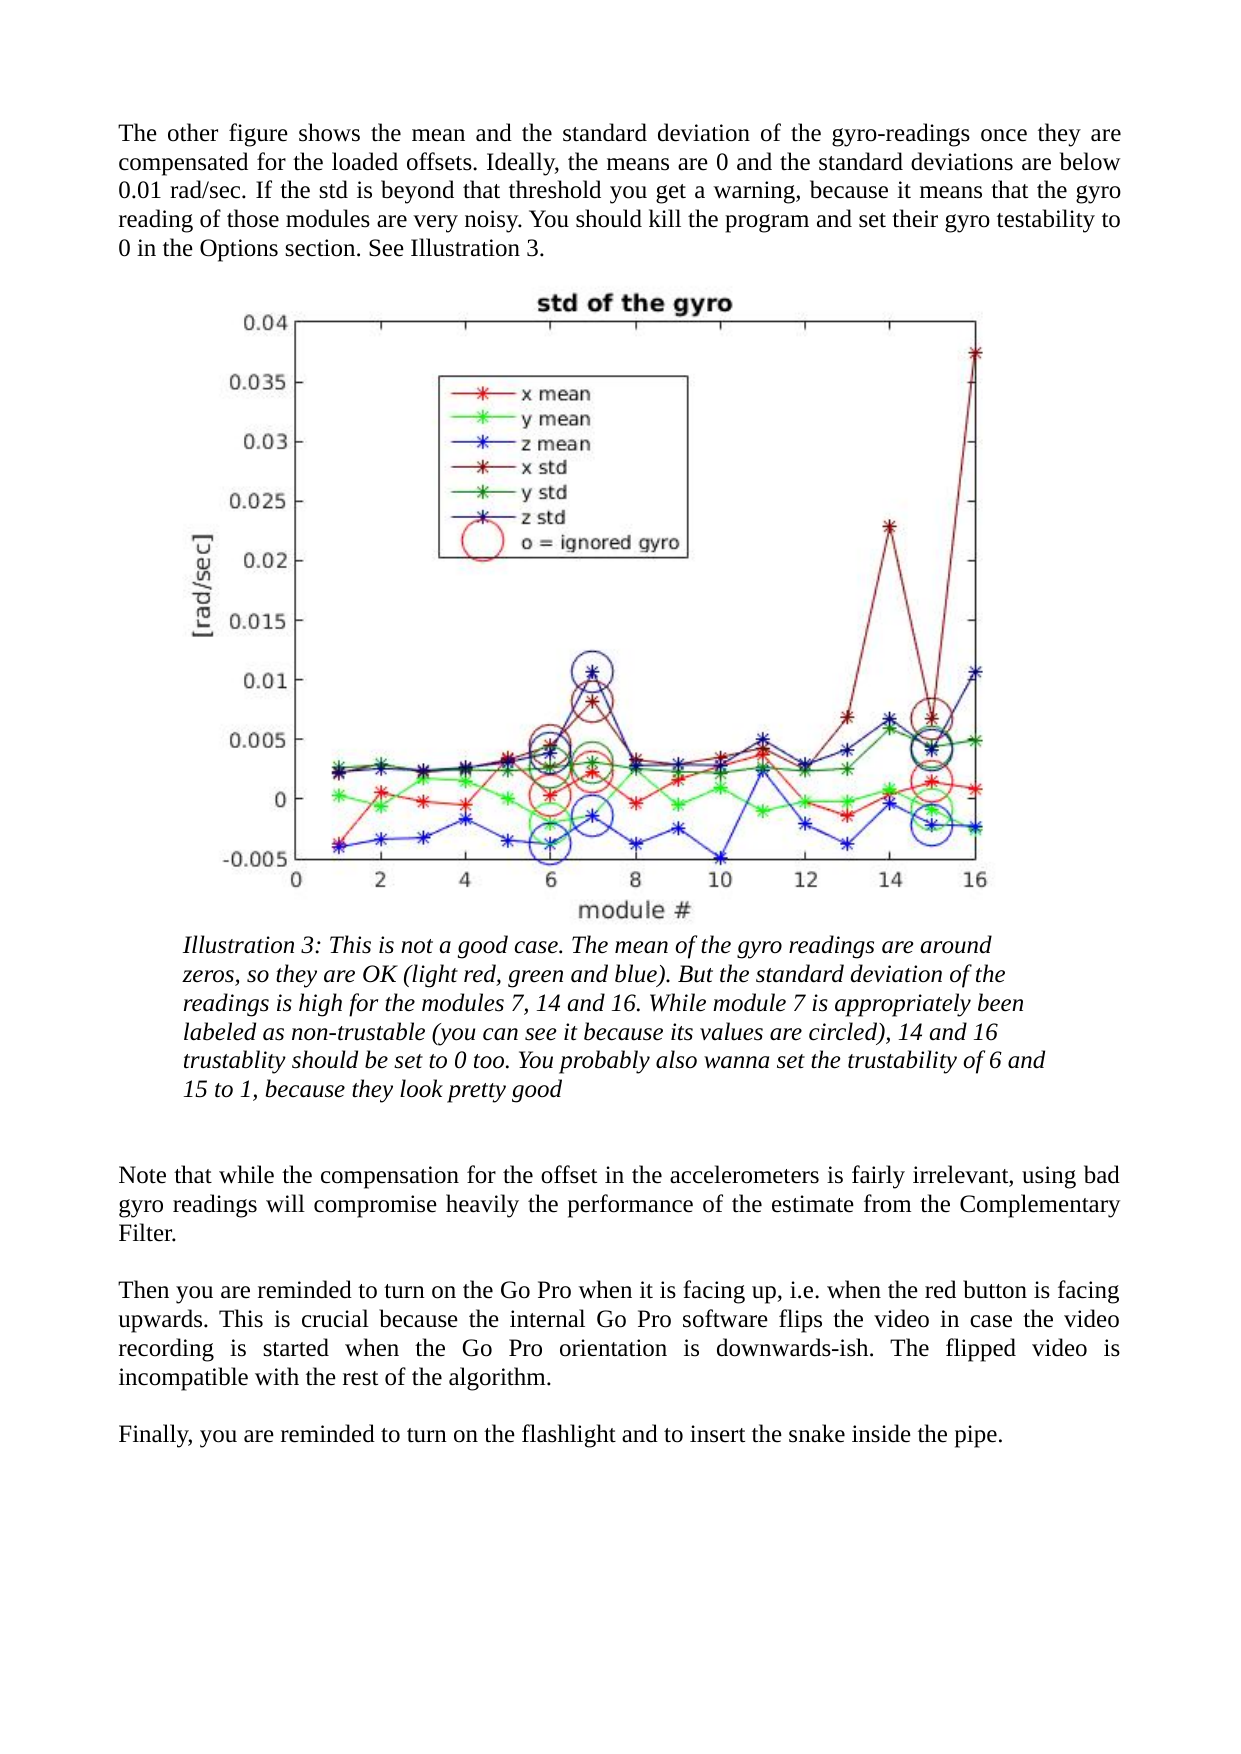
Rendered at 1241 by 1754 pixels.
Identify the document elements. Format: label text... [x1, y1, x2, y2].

picture [182, 274, 1058, 931]
text Illustration 3: This is not a good case. The mean of the gyro readings are around zeros, so they are OK (light red, green and blue). But the standard deviation of the readings is high for the modules 7, 14 and 16. While module 7 is appropriately been labeled as non-trustable (you can see it because its values are circled), 14 and 16 trustablity should be set to 0 too. You probably also wanna set the trustability of 6 and 15 to 1, because they look pretty good [183, 931, 1058, 1103]
text Note that while the compensation for the offset in the accelerometers is fairly irrelevant, using bad gyro readings will compromise heavily the performance of the estimate from the Complementary Filter. [118, 1161, 1122, 1247]
text The other figure shows the mean and the standard deviation of the gyro-readings once they are compensated for the loaded offsets. Ideally, the means are 0 and the standard deviations are below 0.01 rad/sec. If the std is beyond that threshold you get a warning, because it means that the gyro reading of those modules are very noisy. You should kill the program and set their gyro testability to 0 in the Options section. See Illustration 3. [118, 118, 1122, 262]
text Then you are reminded to turn on the Go Pro when it is facing up, i.e. when the red button is facing upwards. This is crucial because the internal Go Pro software flips the video in case the video recording is started when the Go Pro orientation is downwards-ish. The flipped video is incompatible with the rest of the algorithm. [118, 1276, 1122, 1391]
text Finally, you are reminded to turn on the flashlight and to insert the snake inside the pipe. [118, 1419, 1122, 1448]
